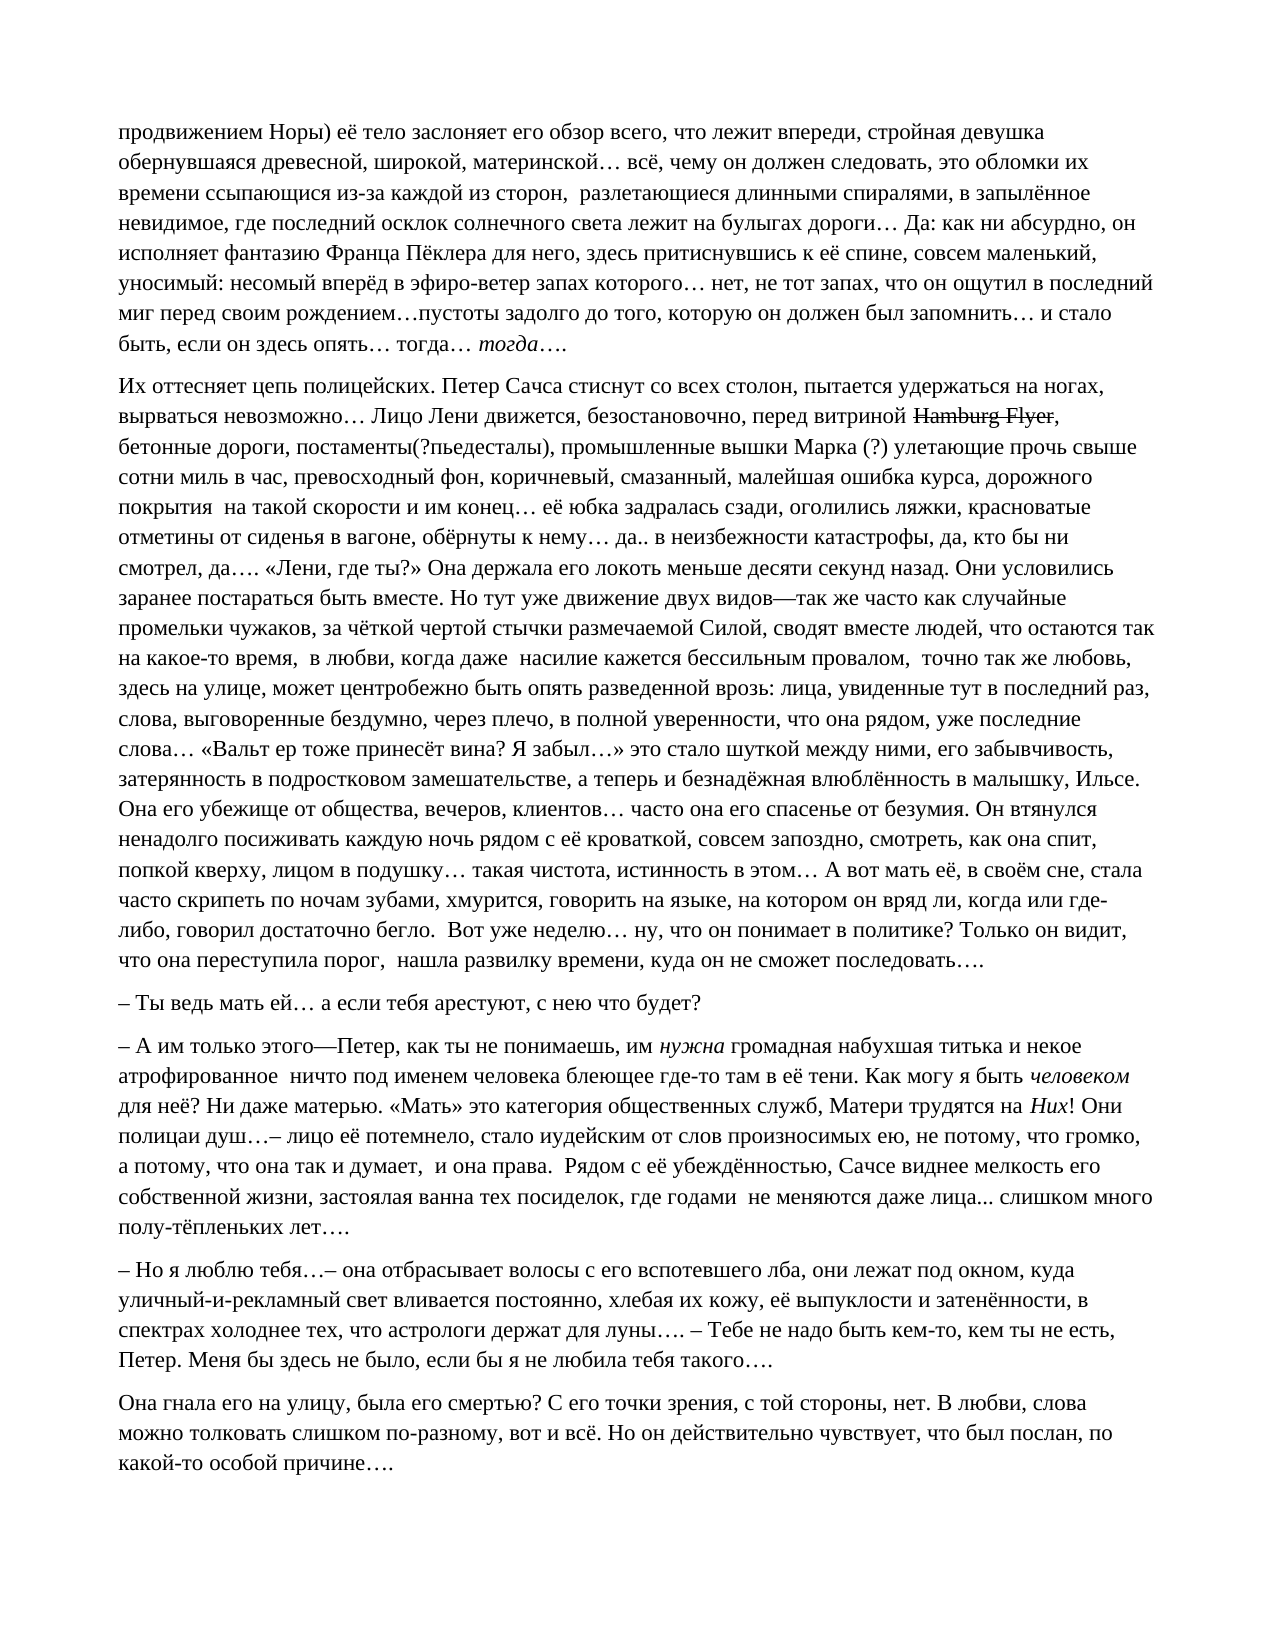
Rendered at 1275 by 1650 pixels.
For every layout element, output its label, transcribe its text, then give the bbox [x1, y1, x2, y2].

text продвижением Норы) её тело заслоняет его обзор всего, что лежит впереди, стройная девушка обернувшаяся древесной, широкой, материнской… всё, чему он должен следовать, это обломки их времени ссыпающися из-за каждой из сторон, разлетающиеся длинными спиралями, в запылённое невидимое, где последний осклок солнечного света лежит на булыгах дороги… Да: как ни абсурдно, он исполняет фантазию Франца Пёклера для него, здесь притиснувшись к её спине, совсем маленький, уносимый: несомый вперёд в эфиро-ветер запах которого… нет, не тот запах, что он ощутил в последний миг перед своим рождением…пустоты задолго до того, которую он должен был запомнить… и стало быть, если он здесь опять… тогда… тогда…. [118, 118, 1157, 356]
text – Но я люблю тебя…– она отбрасывает волосы с его вспотевшего лба, они лежат под окном, куда уличный-и-рекламный свет вливается постоянно, хлебая их кожу, её выпуклости и затенённости, в спектрах холоднее тех, что астрологи держат для луны…. – Тебе не надо быть кем-то, кем ты не есть, Петер. Меня бы здесь не было, если бы я не любила тебя такого…. [118, 1256, 1157, 1373]
text – Ты ведь мать ей… а если тебя арестуют, с нею что будет? [118, 989, 1157, 1015]
text Она гнала его на улицу, была его смертью? С его точки зрения, с той стороны, нет. В любви, слова можно толковать слишком по-разному, вот и всё. Но он действительно чувствует, что был послан, по какой-то особой причине…. [118, 1389, 1157, 1476]
text Их оттесняет цепь полицейских. Петер Сачса стиснут со всех столон, пытается удержаться на ногах, вырваться невозможно… Лицо Лени движется, безостановочно, перед витриной Hamburg Flyer, бетонные дороги, постаменты(?пьедесталы), промышленные вышки Марка (?) улетающие прочь свыше сотни миль в час, превосходный фон, коричневый, смазанный, малейшая ошибка курса, дорожного покрытия на такой скорости и им конец… её юбка задралась сзади, оголились ляжки, красноватые отметины от сиденья в вагоне, обёрнуты к нему… да.. в неизбежности катастрофы, да, кто бы ни смотрел, да…. «Лени, где ты?» Она держала его локоть меньше десяти секунд назад. Они условились заранее постараться быть вместе. Но тут уже движение двух видов—так же часто как случайные промельки чужаков, за чёткой чертой стычки размечаемой Силой, сводят вместе людей, что остаются так на какое-то время, в любви, когда даже насилие кажется бессильным провалом, точно так же любовь, здесь на улице, может центробежно быть опять разведенной врозь: лица, увиденные тут в последний раз, слова, выговоренные бездумно, через плечо, в полной уверенности, что она рядом, уже последние слова… «Вальт ер тоже принесёт вина? Я забыл…» это стало шуткой между ними, его забывчивость, затерянность в подростковом замешательстве, а теперь и безнадёжная влюблённость в малышку, Ильсе. Она его убежище от общества, вечеров, клиентов… часто она его спасенье от безумия. Он втянулся ненадолго посиживать каждую ночь рядом с её кроваткой, совсем запоздно, смотреть, как она спит, попкой кверху, лицом в подушку… такая чистота, истинность в этом… А вот мать её, в своём сне, стала часто скрипеть по ночам зубами, хмурится, говорить на языке, на котором он вряд ли, когда или где-либо, говорил достаточно бегло. Вот уже неделю… ну, что он понимает в политике? Только он видит, что она переступила порог, нашла развилку времени, куда он не сможет последовать…. [118, 372, 1157, 973]
text – А им только этого—Петер, как ты не понимаешь, им нужна громадная набухшая титька и некое атрофированное ничто под именем человека блеющее где-то там в её тени. Как могу я быть человеком для неё? Ни даже матерью. «Мать» это категория общественных служб, Матери трудятся на Них! Они полицаи душ…– лицо её потемнело, стало иудейским от слов произносимых ею, не потому, что громко, а потому, что она так и думает, и она права. Рядом с её убеждённостью, Сачсе виднее мелкость его собственной жизни, застоялая ванна тех посиделок, где годами не меняются даже лица... слишком много полу-тёпленьких лет…. [118, 1032, 1157, 1239]
